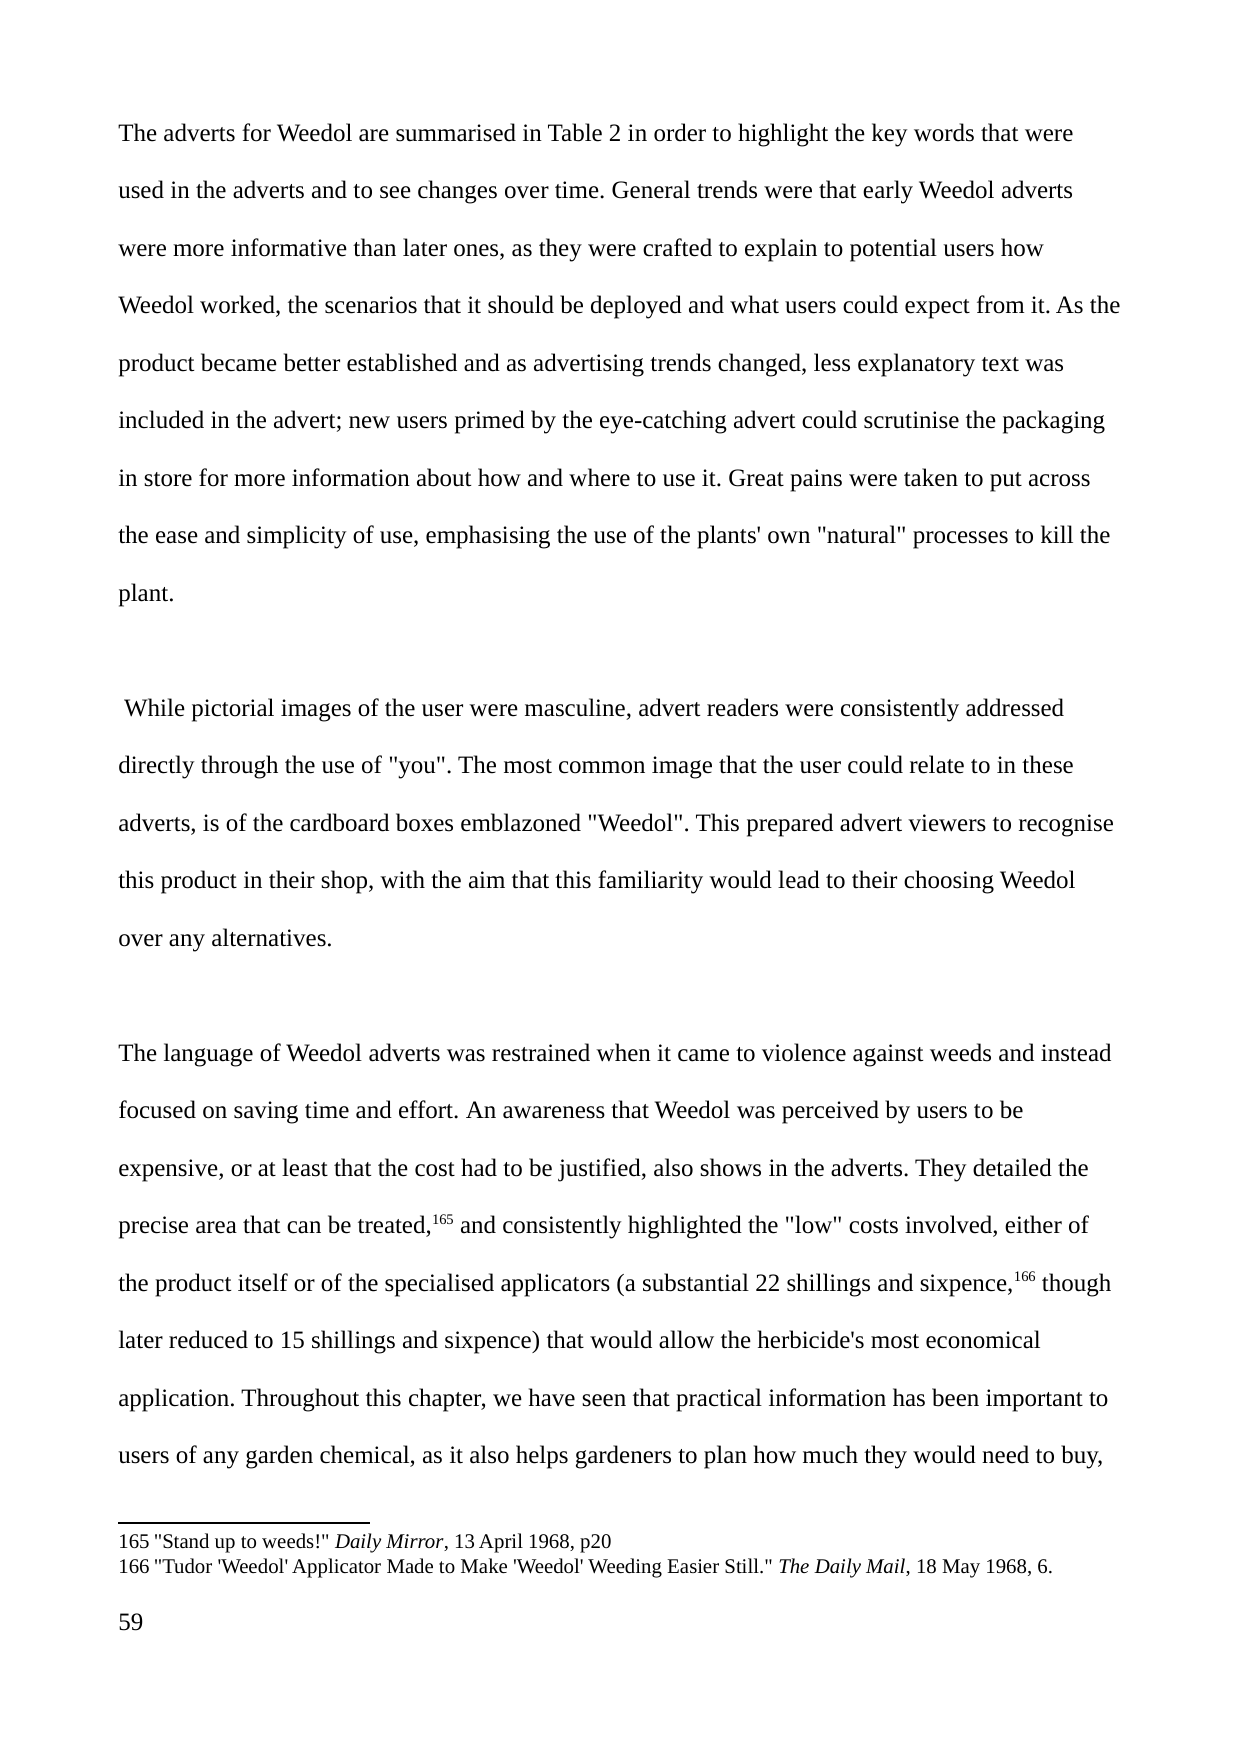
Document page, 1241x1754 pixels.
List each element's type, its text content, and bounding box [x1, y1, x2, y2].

text While pictorial images of the user were masculine, advert readers were consistently addressed directly through the use of "you". The most common image that the user could relate to in these adverts, is of the cardboard boxes emblazoned "Weedol". This prepared advert viewers to recognise this product in their shop, with the aim that this familiarity would lead to their choosing Weedol over any alternatives. [118, 693, 1122, 952]
text "Tudor 'Weedol' Applicator Made to Make 'Weedol' Weeding Easier Still." The Daily Mail, 18 May 1968, 6. [118, 1553, 1122, 1578]
text The language of Weedol adverts was restrained when it came to violence against weeds and instead focused on saving time and effort. An awareness that Weedol was perceived by users to be expensive, or at least that the cost had to be justified, also shows in the adverts. They detailed the precise area that can be treated, and consistently highlighted the "low" costs involved, either of the product itself or of the specialised applicators (a substantial 22 shillings and sixpence, though later reduced to 15 shillings and sixpence) that would allow the herbicide's most economical application. Throughout this chapter, we have seen that practical information has been important to users of any garden chemical, as it also helps gardeners to plan how much they would need to buy, [118, 1038, 1122, 1469]
text The adverts for Weedol are summarised in Table 2 in order to highlight the key words that were used in the adverts and to see changes over time. General trends were that early Weedol adverts were more informative than later ones, as they were crafted to explain to potential users how Weedol worked, the scenarios that it should be deployed and what users could expect from it. As the product became better established and as advertising trends changed, less explanatory text was included in the advert; new users primed by the eye-catching advert could scrutinise the packaging in store for more information about how and where to use it. Great pains were taken to put across the ease and simplicity of use, emphasising the use of the plants' own "natural" processes to kill the plant. [118, 118, 1122, 607]
text "Stand up to weeds!" Daily Mirror, 13 April 1968, p20 [118, 1529, 1122, 1553]
